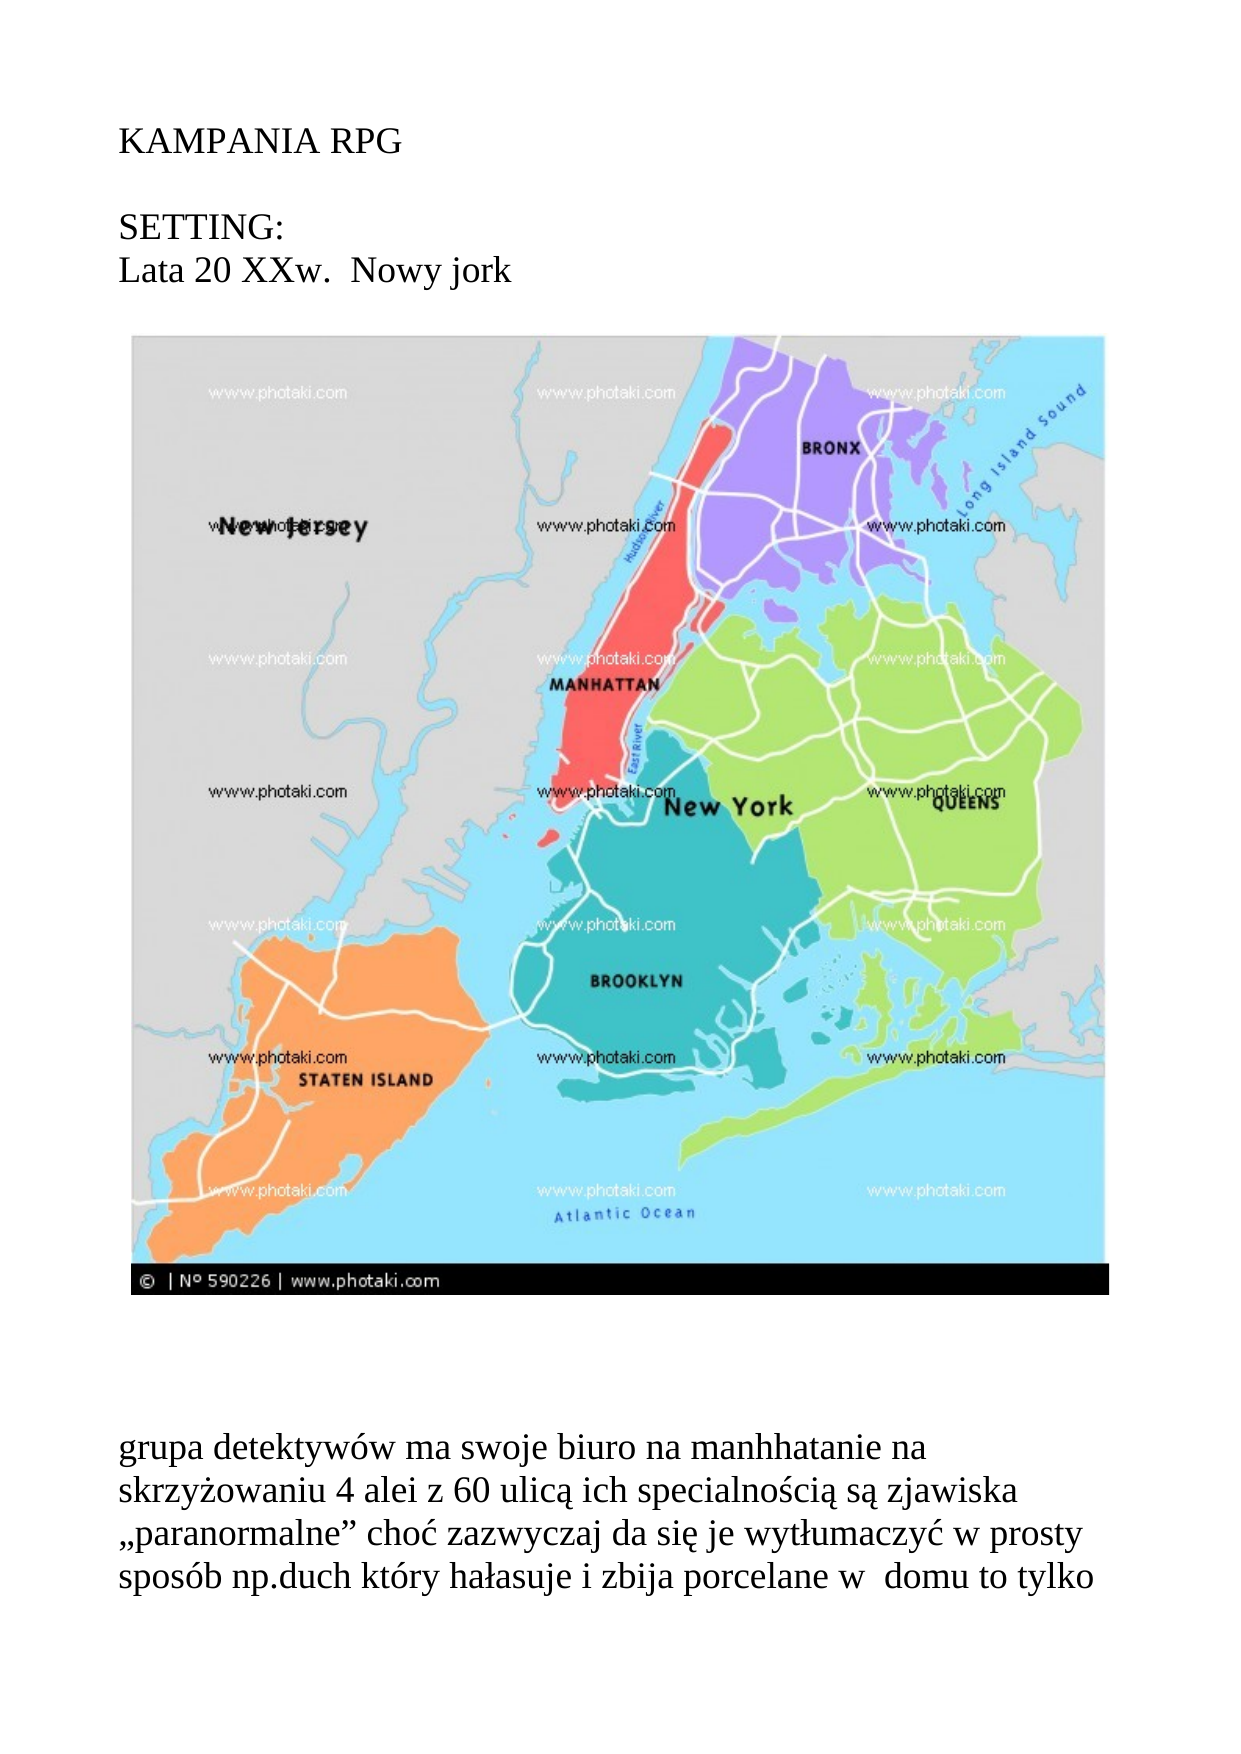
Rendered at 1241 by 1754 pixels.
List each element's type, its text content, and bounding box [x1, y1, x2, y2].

text SETTING: [118, 204, 1122, 247]
text Lata 20 XXw. Nowy jork [118, 247, 1122, 291]
picture [131, 333, 1110, 1295]
text grupa detektywów ma swoje biuro na manhhatanie na skrzyżowaniu 4 alei z 60 ulicą ich specialnością są zjawiska „paranormalne” choć zazwyczaj da się je wytłumaczyć w prosty sposób np.duch który hałasuje i zbija porcelane w domu to tylko [118, 1424, 1122, 1597]
text KAMPANIA RPG [118, 118, 1122, 161]
